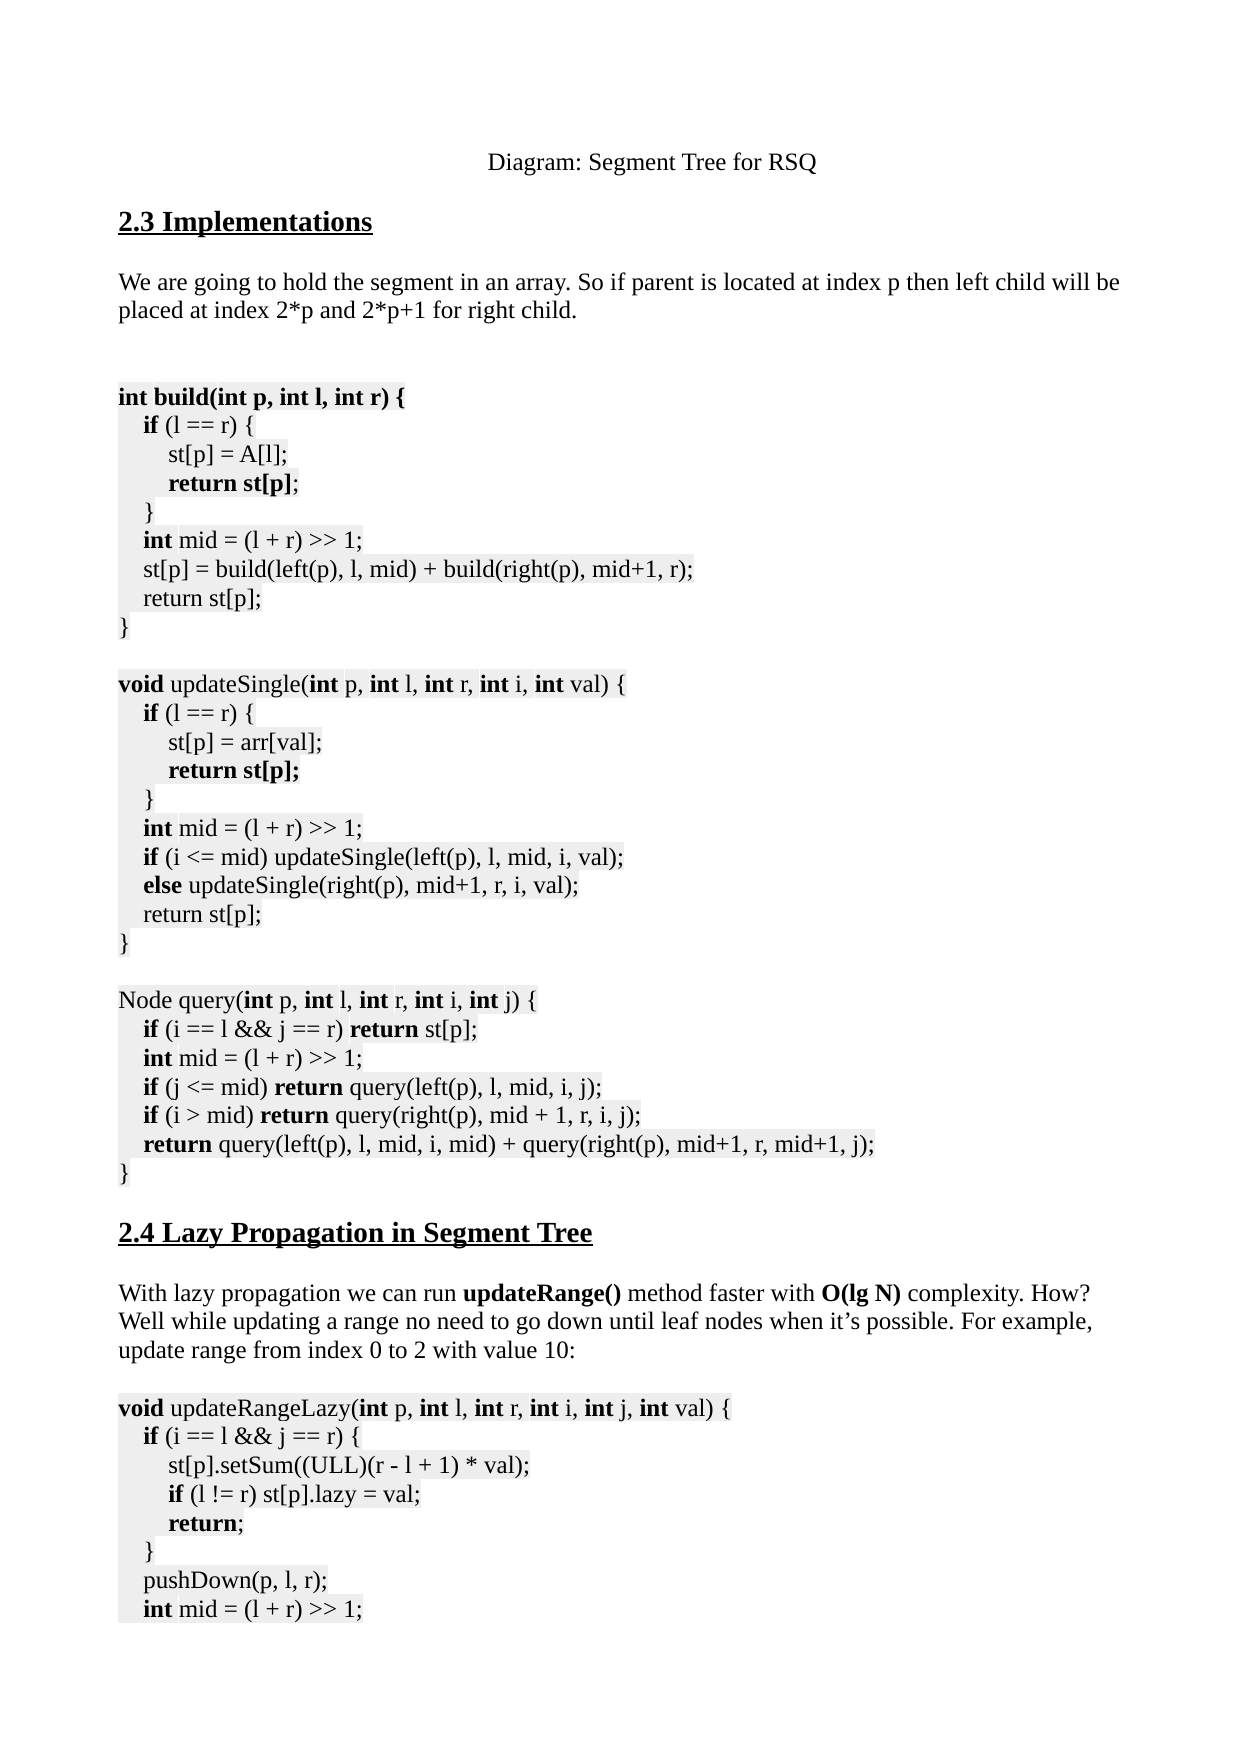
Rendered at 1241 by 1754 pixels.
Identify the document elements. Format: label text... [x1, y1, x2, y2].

text return; [118, 1508, 1122, 1536]
text return query(left(p), l, mid, i, mid) + query(right(p), mid+1, r, mid+1, j); [118, 1129, 1122, 1158]
text } [118, 928, 1122, 957]
text 2.3 Implementations [118, 204, 1122, 238]
text } [118, 497, 1122, 525]
text int mid = (l + r) >> 1; [118, 1594, 1122, 1623]
text } [118, 1158, 1122, 1187]
text 2.4 Lazy Propagation in Segment Tree [118, 1215, 1122, 1249]
text int build(int p, int l, int r) { [118, 382, 1122, 410]
text if (i == l && j == r) { [118, 1421, 1122, 1450]
text } [118, 612, 1122, 640]
text if (i <= mid) updateSingle(left(p), l, mid, i, val); [118, 842, 1122, 870]
text pushDown(p, l, r); [118, 1565, 1122, 1594]
text if (i == l && j == r) return st[p]; [118, 1014, 1122, 1043]
text With lazy propagation we can run updateRange() method faster with O(lg N) complexity. How? Well while updating a range no need to go down until leaf nodes when it’s possible. For example, update range from index 0 to 2 with value 10: [118, 1278, 1122, 1364]
text else updateSingle(right(p), mid+1, r, i, val); [118, 870, 1122, 899]
text st[p].setSum((ULL)(r - l + 1) * val); [118, 1450, 1122, 1479]
text return st[p]; [118, 583, 1122, 612]
text } [118, 1536, 1122, 1565]
text Node query(int p, int l, int r, int i, int j) { [118, 985, 1122, 1014]
text return st[p]; [118, 468, 1122, 497]
text if (l != r) st[p].lazy = val; [118, 1479, 1122, 1508]
text if (l == r) { [118, 698, 1122, 727]
text return st[p]; [118, 899, 1122, 928]
text st[p] = arr[val]; [118, 727, 1122, 755]
text void updateSingle(int p, int l, int r, int i, int val) { [118, 669, 1122, 698]
text int mid = (l + r) >> 1; [118, 813, 1122, 842]
text } [118, 784, 1122, 813]
text int mid = (l + r) >> 1; [118, 525, 1122, 554]
text if (l == r) { [118, 410, 1122, 439]
text Diagram: Segment Tree for RSQ [118, 147, 1122, 176]
text if (i > mid) return query(right(p), mid + 1, r, i, j); [118, 1100, 1122, 1129]
text We are going to hold the segment in an array. So if parent is located at index p then left child will be placed at index 2*p and 2*p+1 for right child. [118, 267, 1122, 324]
text st[p] = A[l]; [118, 439, 1122, 468]
text return st[p]; [118, 755, 1122, 784]
text void updateRangeLazy(int p, int l, int r, int i, int j, int val) { [118, 1393, 1122, 1421]
text int mid = (l + r) >> 1; [118, 1043, 1122, 1072]
text if (j <= mid) return query(left(p), l, mid, i, j); [118, 1072, 1122, 1100]
text st[p] = build(left(p), l, mid) + build(right(p), mid+1, r); [118, 554, 1122, 583]
